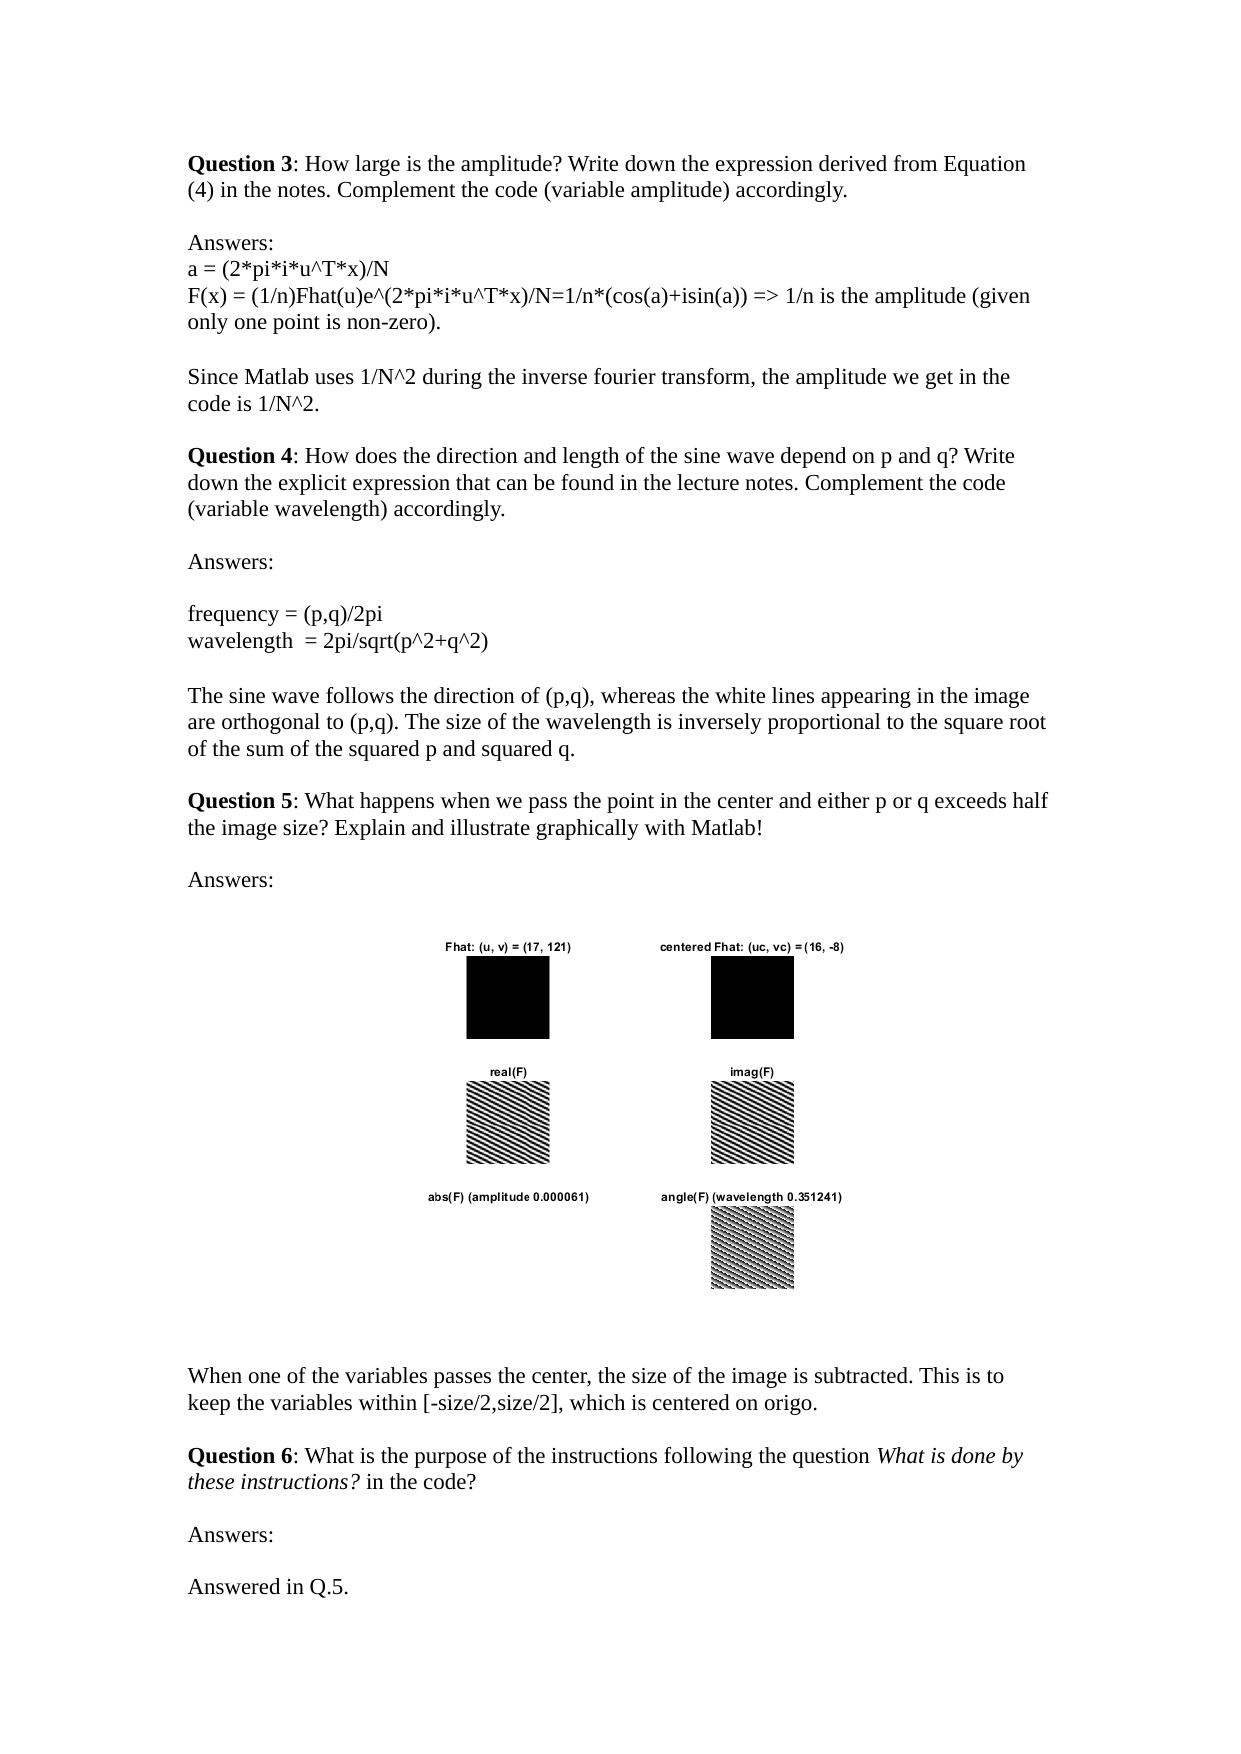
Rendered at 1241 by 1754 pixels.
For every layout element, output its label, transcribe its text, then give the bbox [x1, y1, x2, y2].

text Question 6: What is the purpose of the instructions following the question What is done by these instructions? in the code? [187, 1442, 1053, 1494]
text frequency = (p,q)/2pi [187, 600, 1053, 627]
picture [343, 919, 897, 1334]
text Answered in Q.5. [187, 1573, 1053, 1600]
text a = (2*pi*i*u^T*x)/N [187, 255, 1053, 282]
text Answers: [187, 866, 1053, 893]
text When one of the variables passes the center, the size of the image is subtracted. This is to keep the variables within [-size/2,size/2], which is centered on origo. [187, 1363, 1053, 1415]
text Answers: [187, 1521, 1053, 1547]
text Answers: [187, 548, 1053, 574]
text Since Matlab uses 1/N^2 during the inverse fourier transform, the amplitude we get in the code is 1/N^2. [187, 363, 1053, 416]
text wavelength = 2pi/sqrt(p^2+q^2) [187, 627, 1053, 653]
text Question 3: How large is the amplitude? Write down the expression derived from Equation (4) in the notes. Complement the code (variable amplitude) accordingly. [187, 150, 1053, 203]
text Answers: [187, 229, 1053, 255]
text The sine wave follows the direction of (p,q), whereas the white lines appearing in the image are orthogonal to (p,q). The size of the wavelength is inversely proportional to the square root of the sum of the squared p and squared q. [187, 682, 1053, 761]
text F(x) = (1/n)Fhat(u)e^(2*pi*i*u^T*x)/N=1/n*(cos(a)+isin(a)) => 1/n is the amplitude (given only one point is non-zero). [187, 282, 1053, 334]
text Question 5: What happens when we pass the point in the center and either p or q exceeds half the image size? Explain and illustrate graphically with Matlab! [187, 787, 1053, 840]
text Question 4: How does the direction and length of the sine wave depend on p and q? Write down the explicit expression that can be found in the lecture notes. Complement the code (variable wavelength) accordingly. [187, 442, 1053, 521]
